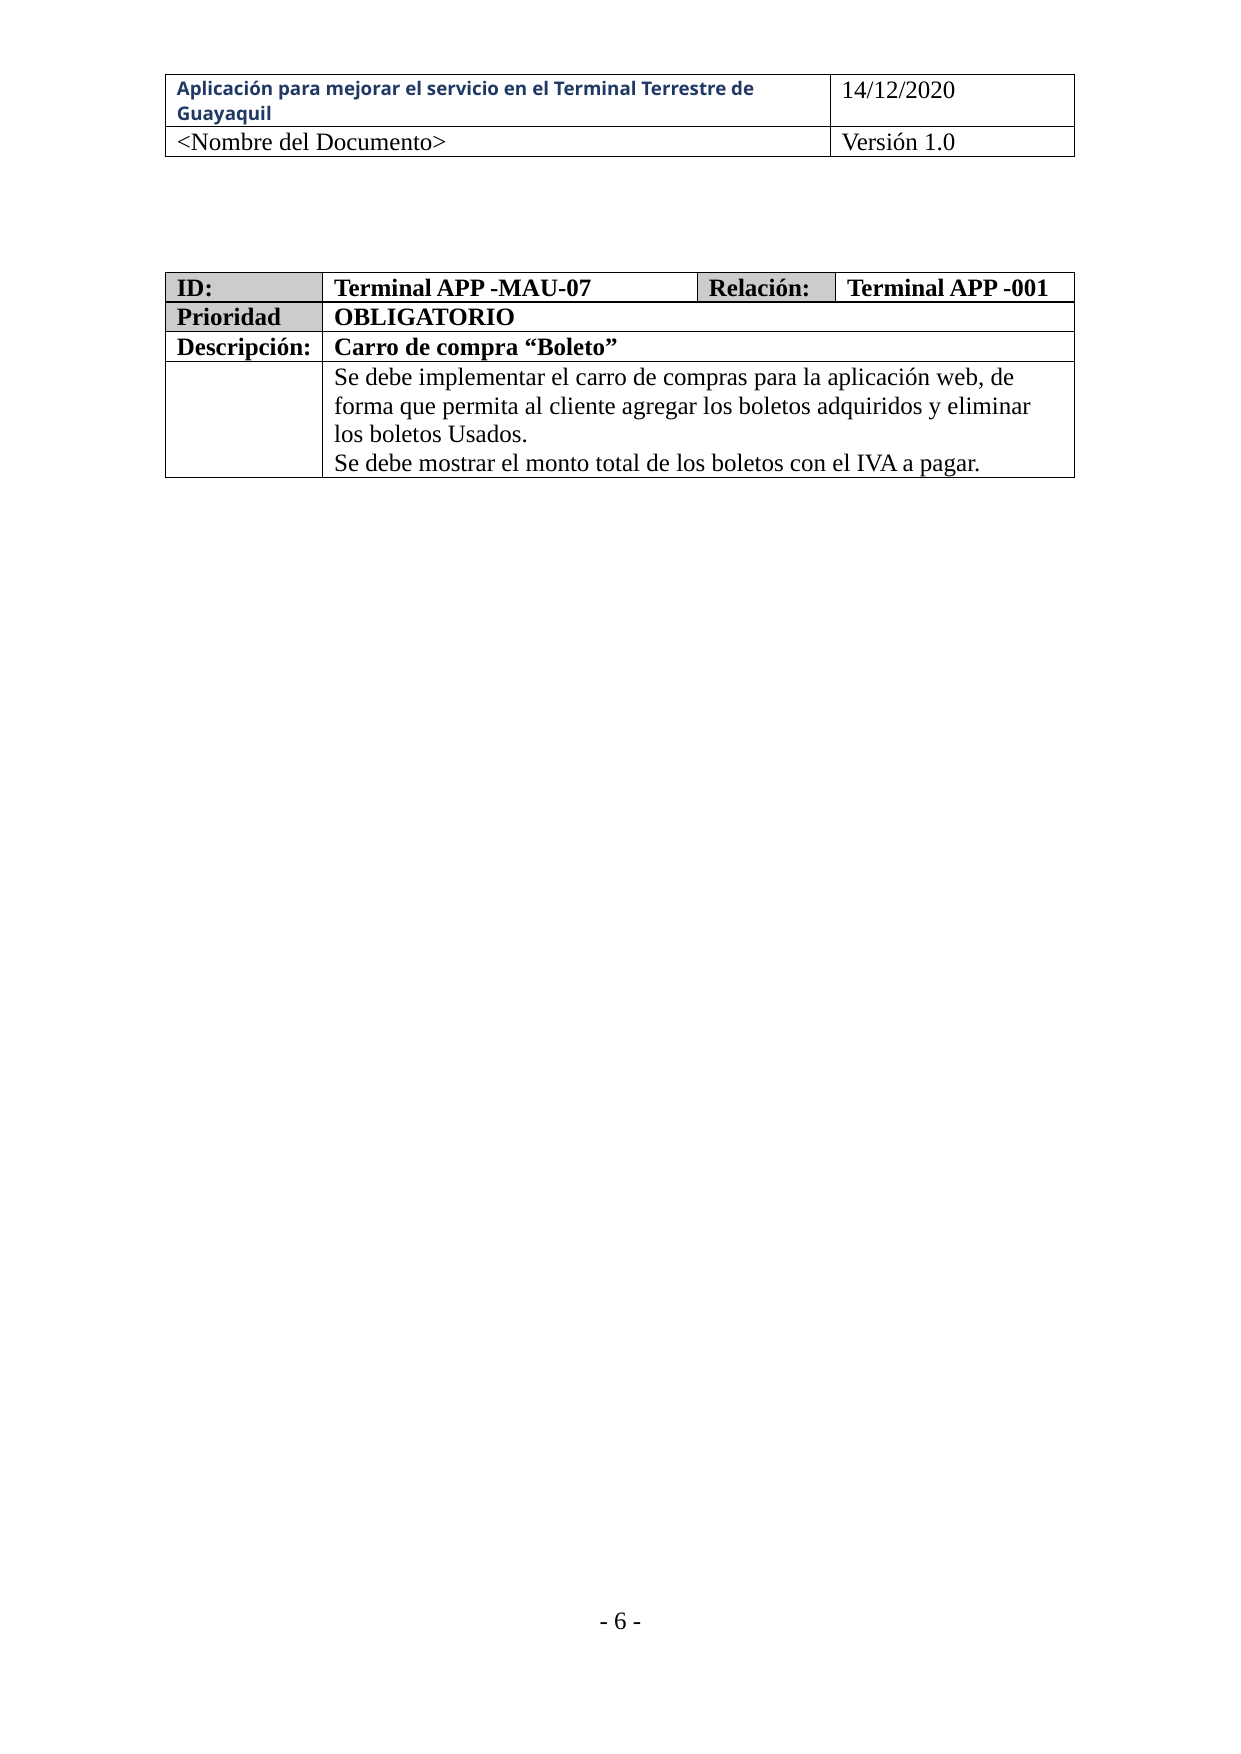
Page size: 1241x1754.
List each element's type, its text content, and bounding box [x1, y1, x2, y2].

table_cell Carro de compra “Boleto” [323, 332, 1074, 361]
table_cell Descripción: [166, 332, 322, 361]
table_header ID: [166, 273, 322, 301]
table_cell Prioridad [166, 303, 322, 331]
table_cell Se debe implementar el carro de compras para la aplicación web, de forma que permita al cliente agregar los boletos adquiridos y eliminar los boletos Usados. Se debe mostrar el monto total de los boletos con el IVA a pagar. [323, 362, 1074, 477]
table_cell OBLIGATORIO [323, 303, 1074, 331]
table_header Relación: [698, 273, 835, 301]
table_cell [166, 362, 322, 477]
table_header Terminal APP -MAU-07 [323, 273, 697, 301]
table_header Terminal APP -001 [836, 273, 1074, 301]
